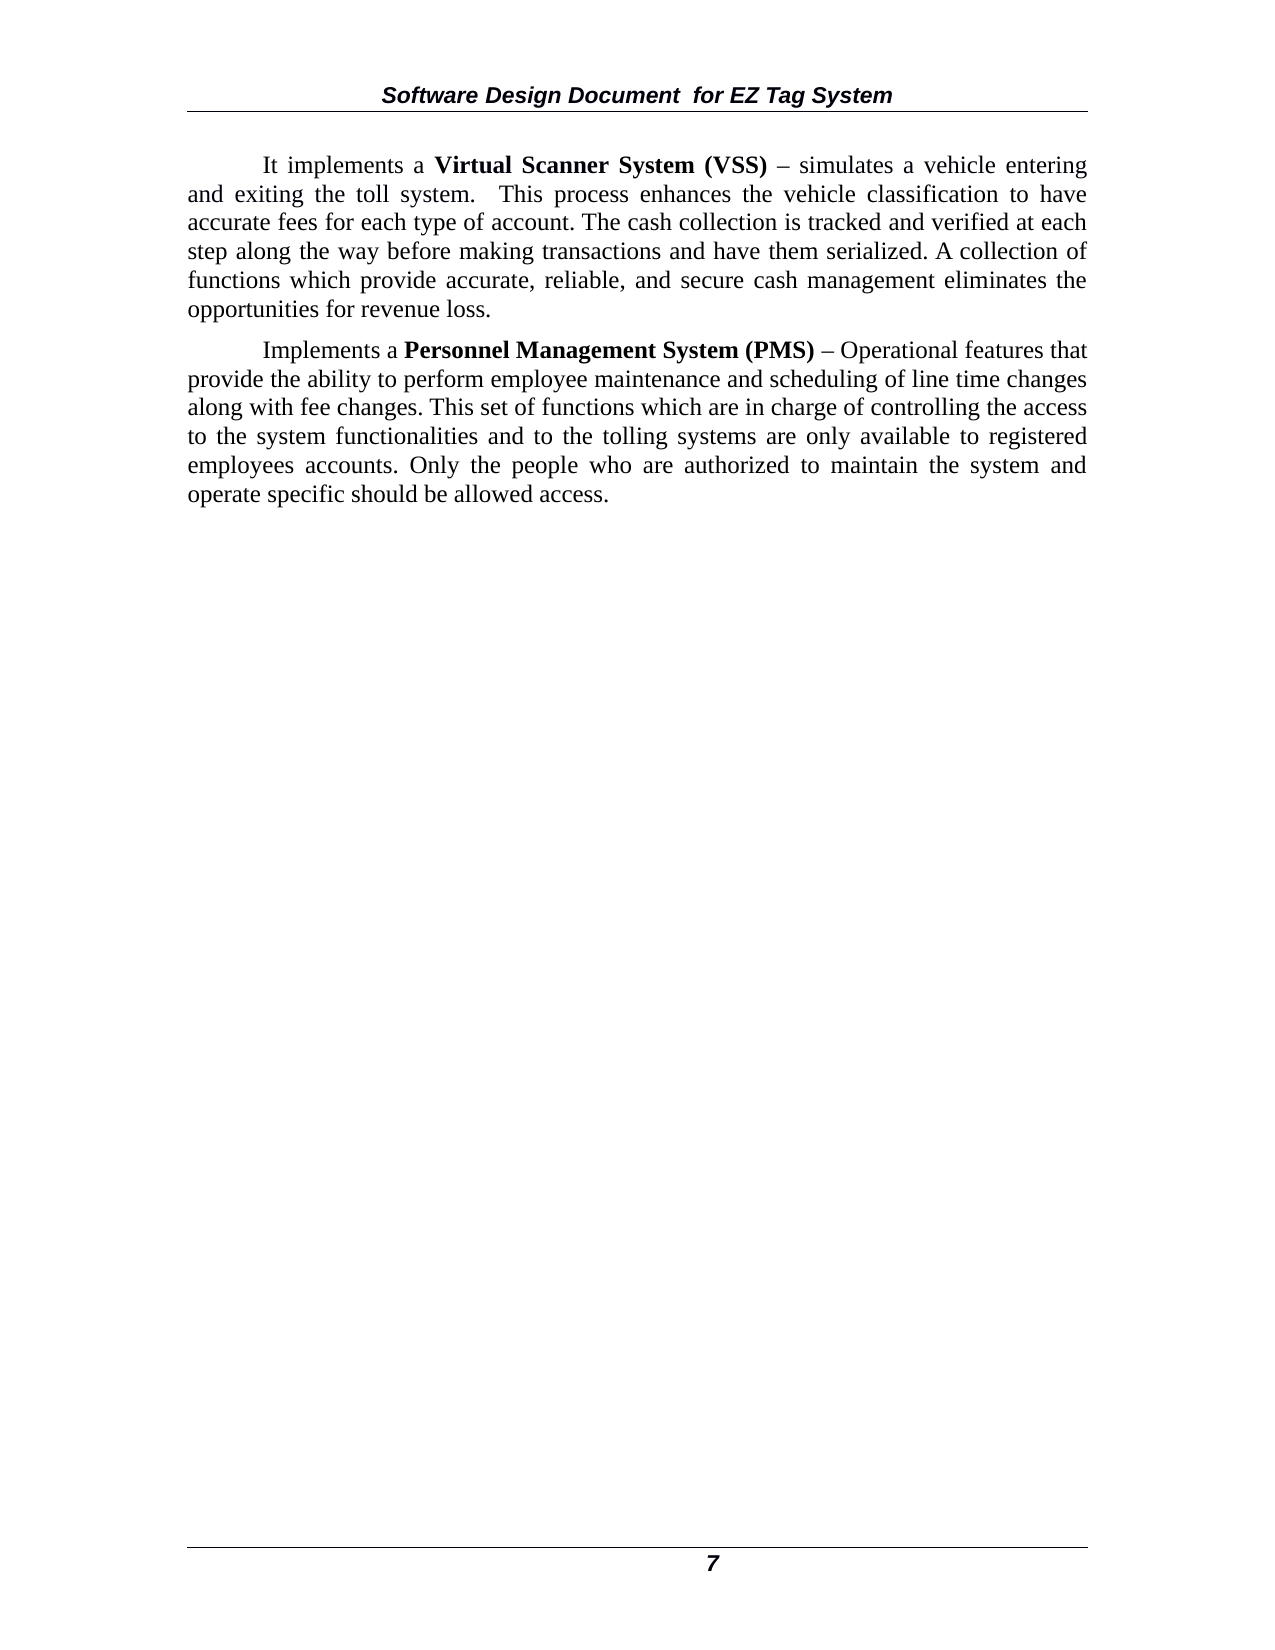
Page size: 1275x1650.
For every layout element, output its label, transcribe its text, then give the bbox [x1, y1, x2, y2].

text It implements a Virtual Scanner System (VSS) – simulates a vehicle entering and exiting the toll system. This process enhances the vehicle classification to have accurate fees for each type of account. The cash collection is tracked and verified at each step along the way before making transactions and have them serialized. A collection of functions which provide accurate, reliable, and secure cash management eliminates the opportunities for revenue loss. [187, 150, 1088, 322]
text Implements a Personnel Management System (PMS) – Operational features that provide the ability to perform employee maintenance and scheduling of line time changes along with fee changes. This set of functions which are in charge of controlling the access to the system functionalities and to the tolling systems are only available to registered employees accounts. Only the people who are authorized to maintain the system and operate specific should be allowed access. [187, 335, 1088, 507]
